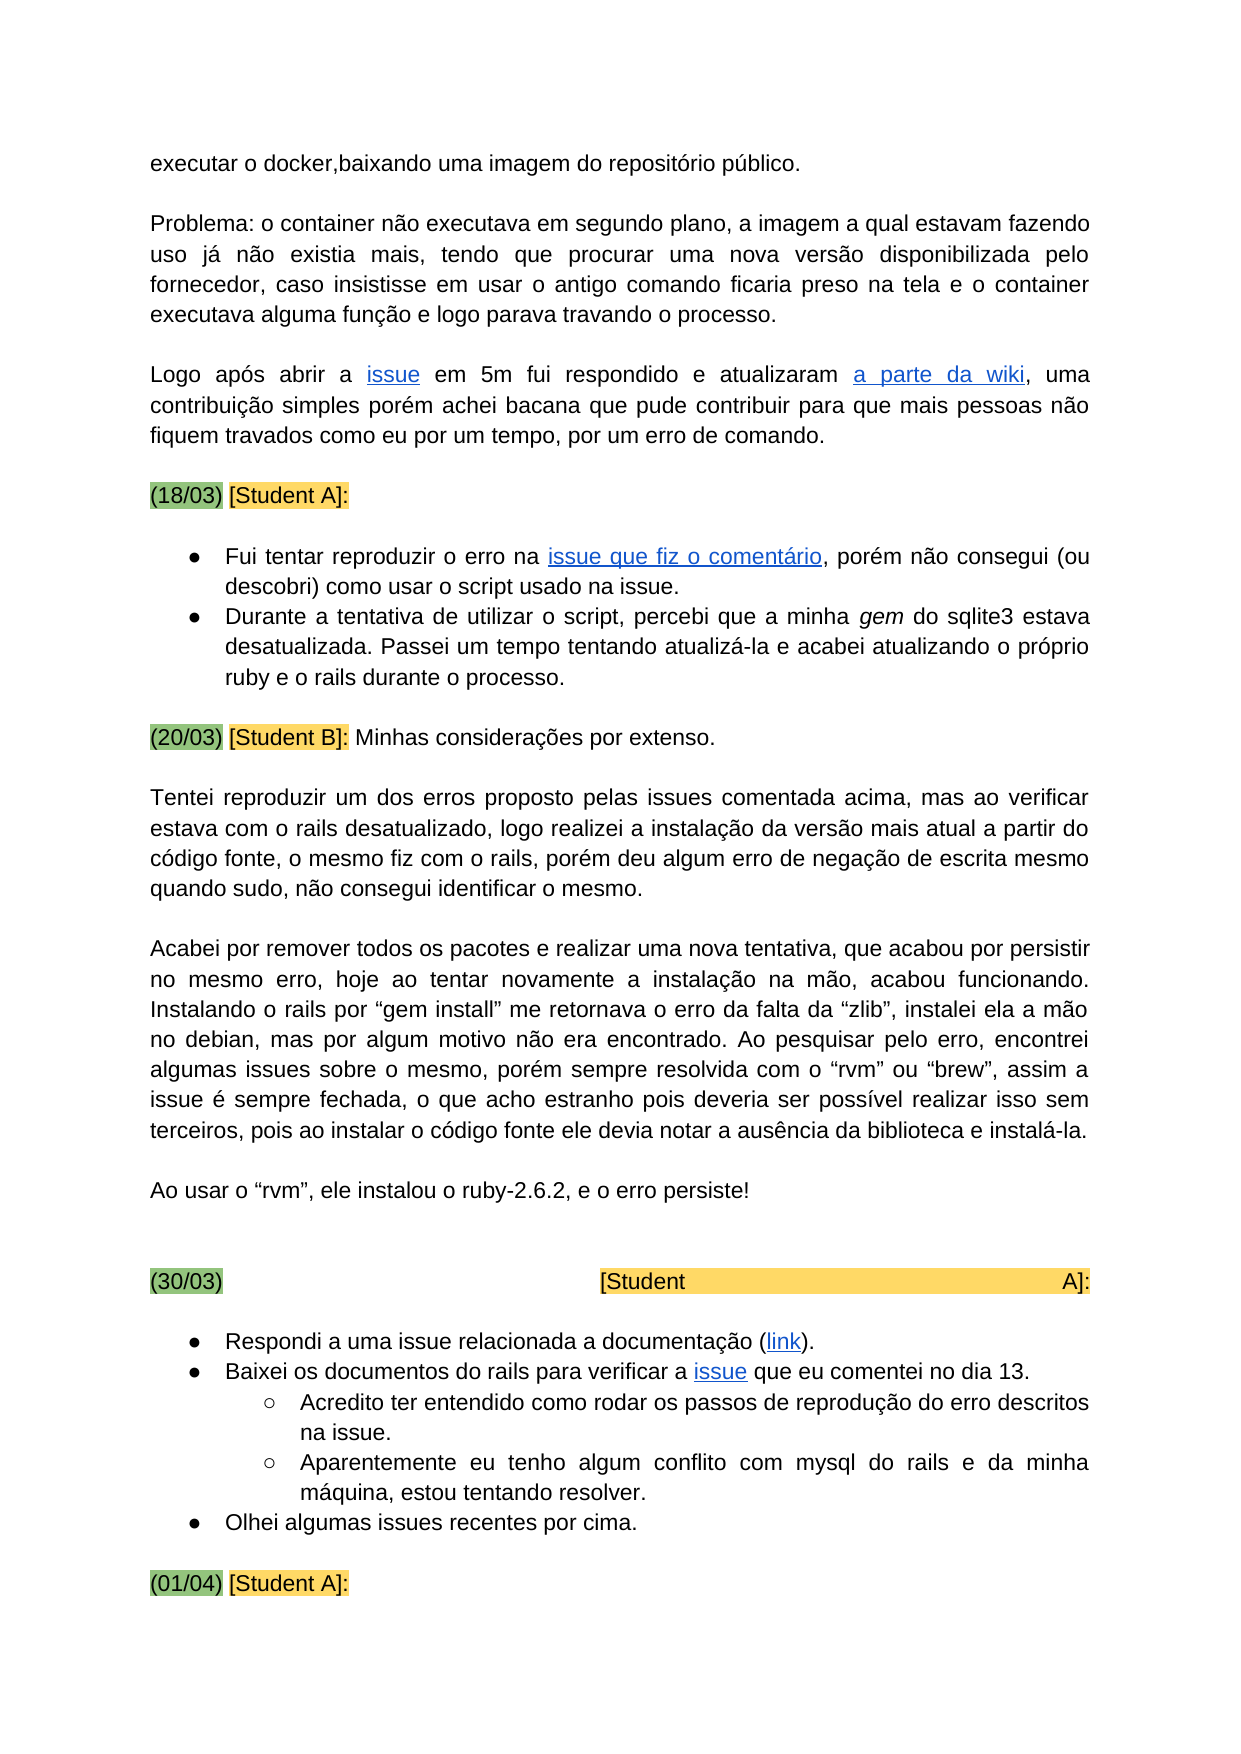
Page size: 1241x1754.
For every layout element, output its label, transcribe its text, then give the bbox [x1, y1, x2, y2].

list Fui tentar reproduzir o erro na issue que fiz o comentário, porém não consegui (ou descobri) como usar o script usado na issue. [187, 543, 1090, 599]
text (18/03) [Student A]: [150, 482, 1090, 509]
list Olhei algumas issues recentes por cima. [187, 1509, 1090, 1536]
text Acabei por remover todos os pacotes e realizar uma nova tentativa, que acabou por persistir no mesmo erro, hoje ao tentar novamente a instalação na mão, acabou funcionando. Instalando o rails por “gem install” me retornava o erro da falta da “zlib”, instalei ela a mão no debian, mas por algum motivo não era encontrado. Ao pesquisar pelo erro, encontrei algumas issues sobre o mesmo, porém sempre resolvida com o “rvm” ou “brew”, assim a issue é sempre fechada, o que acho estranho pois deveria ser possível realizar isso sem terceiros, pois ao instalar o código fonte ele devia notar a ausência da biblioteca e instalá-la. [150, 935, 1090, 1143]
text executar o docker,baixando uma imagem do repositório público. [150, 150, 1090, 176]
text Problema: o container não executava em segundo plano, a imagem a qual estavam fazendo uso já não existia mais, tendo que procurar uma nova versão disponibilizada pelo fornecedor, caso insistisse em usar o antigo comando ficaria preso na tela e o container executava alguma função e logo parava travando o processo. [150, 210, 1090, 327]
text (20/03) [Student B]: Minhas considerações por extenso. [150, 724, 1090, 750]
text Ao usar o “rvm”, ele instalou o ruby-2.6.2, e o erro persiste! [150, 1177, 1090, 1203]
list Respondi a uma issue relacionada a documentação (link). [187, 1328, 1090, 1354]
list Acredito ter entendido como rodar os passos de reprodução do erro descritos na issue. [262, 1388, 1090, 1445]
text (01/04) [Student A]: [150, 1570, 1090, 1596]
text Logo após abrir a issue em 5m fui respondido e atualizaram a parte da wiki, uma contribuição simples porém achei bacana que pude contribuir para que mais pessoas não fiquem travados como eu por um tempo, por um erro de comando. [150, 361, 1090, 448]
list Aparentemente eu tenho algum conflito com mysql do rails e da minha máquina, estou tentando resolver. [262, 1449, 1090, 1506]
text Tentei reproduzir um dos erros proposto pelas issues comentada acima, mas ao verificar estava com o rails desatualizado, logo realizei a instalação da versão mais atual a partir do código fonte, o mesmo fiz com o rails, porém deu algum erro de negação de escrita mesmo quando sudo, não consegui identificar o mesmo. [150, 784, 1090, 901]
list Durante a tentativa de utilizar o script, percebi que a minha gem do sqlite3 estava desatualizada. Passei um tempo tentando atualizá-la e acabei atualizando o próprio ruby e o rails durante o processo. [187, 603, 1090, 690]
text (30/03) [Student A]: [150, 1268, 1090, 1324]
list Baixei os documentos do rails para verificar a issue que eu comentei no dia 13. [187, 1358, 1090, 1385]
